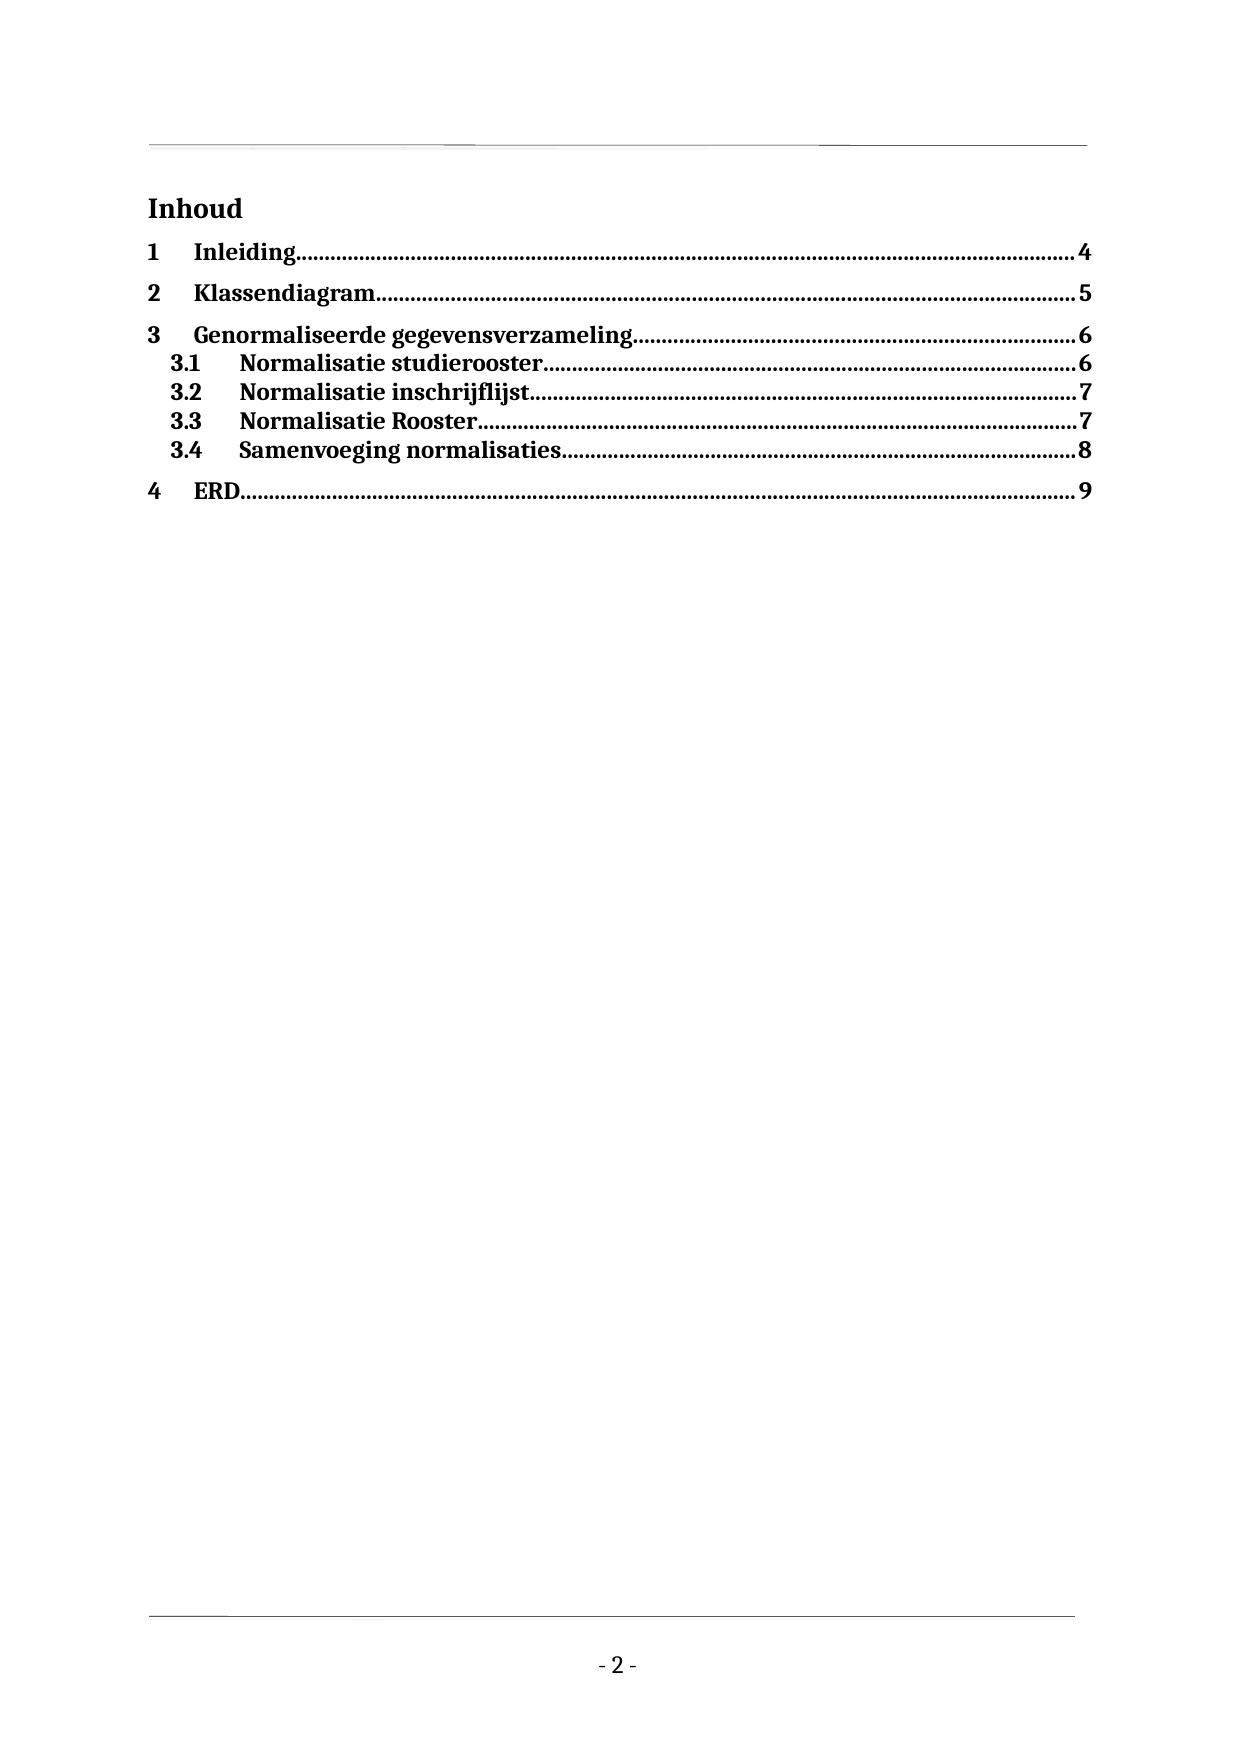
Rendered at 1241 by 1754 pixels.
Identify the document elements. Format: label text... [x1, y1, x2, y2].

text 3.2 Normalisatie inschrijflijst 7 [171, 378, 1092, 407]
text 3 Genormaliseerde gegevensverzameling 6 [148, 321, 1092, 349]
text 3.3 Normalisatie Rooster 7 [171, 407, 1092, 436]
text 3.1 Normalisatie studierooster 6 [171, 349, 1092, 378]
text 1 Inleiding 4 [148, 238, 1092, 267]
text Inhoud [148, 192, 1092, 226]
text 3.4 Samenvoeging normalisaties 8 [171, 436, 1092, 464]
text 4 ERD 9 [148, 477, 1092, 506]
text 2 Klassendiagram 5 [148, 279, 1092, 308]
